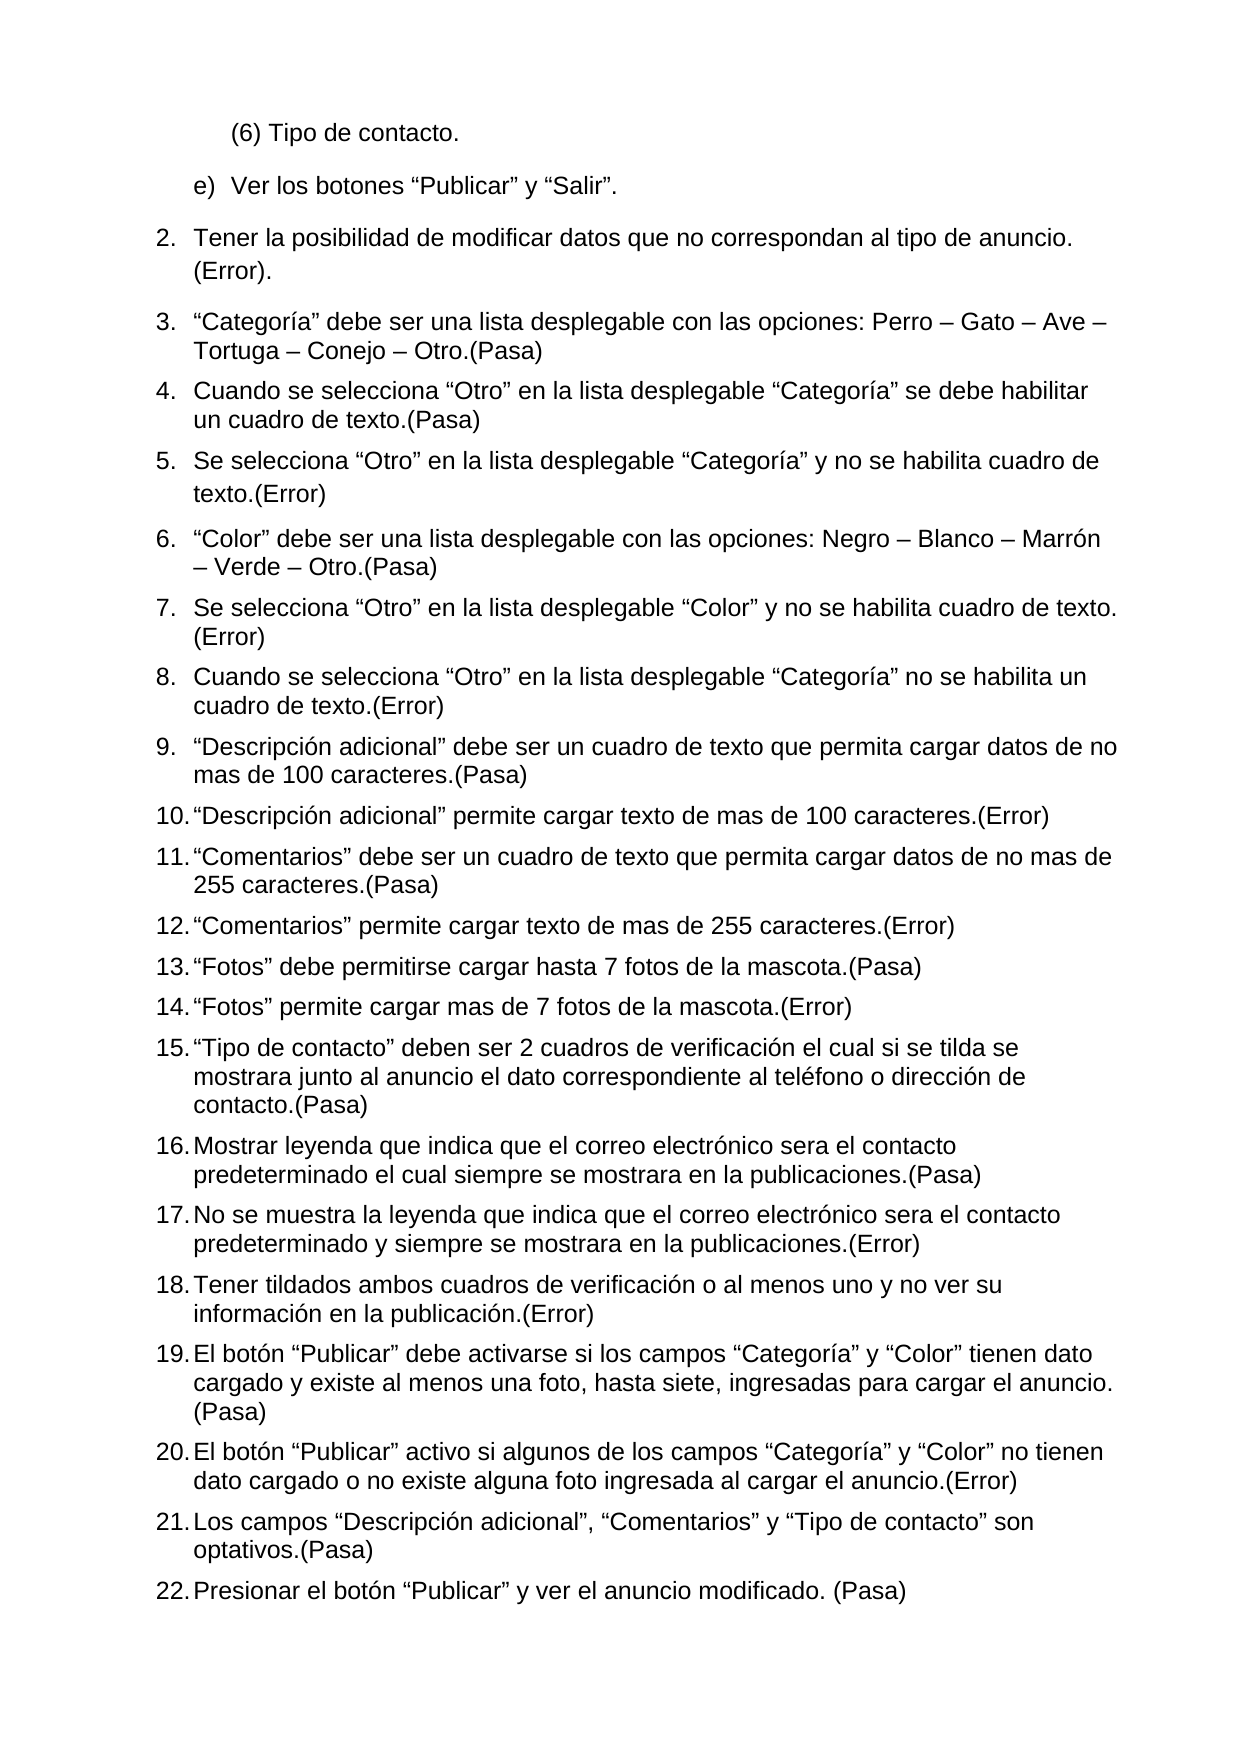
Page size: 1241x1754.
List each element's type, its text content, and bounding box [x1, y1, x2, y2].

list “Comentarios” permite cargar texto de mas de 255 caracteres.(Error) [156, 911, 1122, 940]
list “Categoría” debe ser una lista desplegable con las opciones: Perro – Gato – Ave – Tortuga – Conejo – Otro.(Pasa) [156, 307, 1122, 364]
list “Descripción adicional” debe ser un cuadro de texto que permita cargar datos de no mas de 100 caracteres.(Pasa) [156, 732, 1122, 789]
list El botón “Publicar” debe activarse si los campos “Categoría” y “Color” tienen dato cargado y existe al menos una foto, hasta siete, ingresadas para cargar el anuncio.(Pasa) [156, 1339, 1122, 1426]
list Mostrar leyenda que indica que el correo electrónico sera el contacto predeterminado el cual siempre se mostrara en la publicaciones.(Pasa) [156, 1131, 1122, 1189]
list Los campos “Descripción adicional”, “Comentarios” y “Tipo de contacto” son optativos.(Pasa) [156, 1507, 1122, 1564]
list Cuando se selecciona “Otro” en la lista desplegable “Categoría” no se habilita un cuadro de texto.(Error) [156, 662, 1122, 720]
list Tener la posibilidad de modificar datos que no correspondan al tipo de anuncio. (Error). [156, 223, 1122, 285]
list “Comentarios” debe ser un cuadro de texto que permita cargar datos de no mas de 255 caracteres.(Pasa) [156, 842, 1122, 899]
list Tipo de contacto. [231, 118, 1122, 147]
list El botón “Publicar” activo si algunos de los campos “Categoría” y “Color” no tienen dato cargado o no existe alguna foto ingresada al cargar el anuncio.(Error) [156, 1437, 1122, 1495]
list Cuando se selecciona “Otro” en la lista desplegable “Categoría” se debe habilitar un cuadro de texto.(Pasa) [156, 376, 1122, 434]
list Ver los botones “Publicar” y “Salir”. [193, 171, 1122, 199]
list “Descripción adicional” permite cargar texto de mas de 100 caracteres.(Error) [156, 801, 1122, 830]
list Se selecciona “Otro” en la lista desplegable “Categoría” y no se habilita cuadro de texto.(Error) [156, 446, 1122, 507]
list No se muestra la leyenda que indica que el correo electrónico sera el contacto predeterminado y siempre se mostrara en la publicaciones.(Error) [156, 1201, 1122, 1258]
list “Tipo de contacto” deben ser 2 cuadros de verificación el cual si se tilda se mostrara junto al anuncio el dato correspondiente al teléfono o dirección de contacto.(Pasa) [156, 1033, 1122, 1119]
list “Color” debe ser una lista desplegable con las opciones: Negro – Blanco – Marrón – Verde – Otro.(Pasa) [156, 524, 1122, 581]
list “Fotos” debe permitirse cargar hasta 7 fotos de la mascota.(Pasa) [156, 952, 1122, 981]
list Presionar el botón “Publicar” y ver el anuncio modificado. (Pasa) [156, 1576, 1122, 1605]
list Se selecciona “Otro” en la lista desplegable “Color” y no se habilita cuadro de texto.(Error) [156, 593, 1122, 651]
list Tener tildados ambos cuadros de verificación o al menos uno y no ver su información en la publicación.(Error) [156, 1270, 1122, 1327]
list “Fotos” permite cargar mas de 7 fotos de la mascota.(Error) [156, 992, 1122, 1021]
